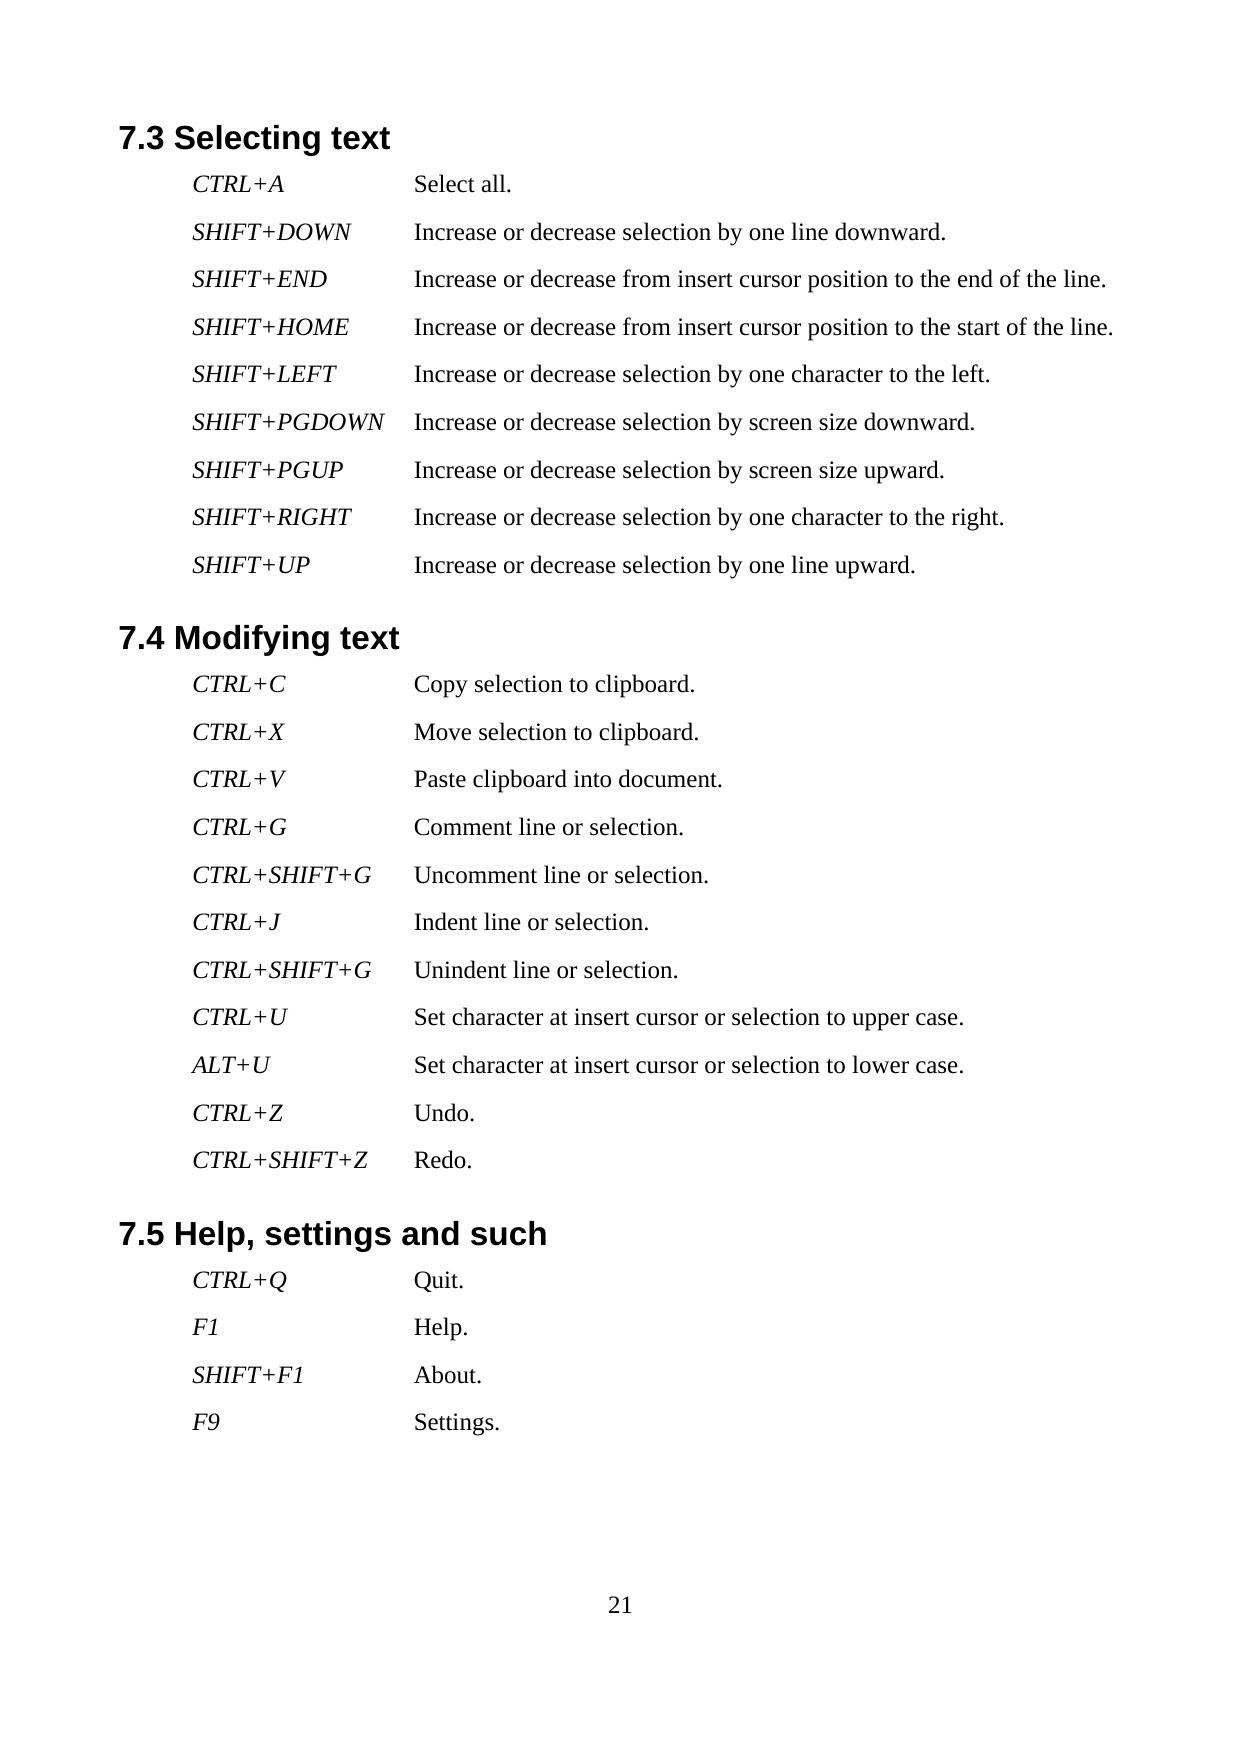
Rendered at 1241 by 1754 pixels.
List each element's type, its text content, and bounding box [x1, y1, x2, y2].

text CTRL+SHIFT+G Uncomment line or selection. [118, 860, 1122, 888]
text SHIFT+DOWN Increase or decrease selection by one line downward. [118, 217, 1122, 245]
text CTRL+G Comment line or selection. [118, 812, 1122, 841]
text CTRL+X Move selection to clipboard. [118, 717, 1122, 746]
text SHIFT+RIGHT Increase or decrease selection by one character to the right. [118, 502, 1122, 531]
text CTRL+SHIFT+Z Redo. [118, 1145, 1122, 1174]
text SHIFT+UP Increase or decrease selection by one line upward. [118, 550, 1122, 579]
text SHIFT+PGUP Increase or decrease selection by screen size upward. [118, 455, 1122, 483]
text CTRL+J Indent line or selection. [118, 907, 1122, 936]
text CTRL+V Paste clipboard into document. [118, 764, 1122, 793]
subtitle 7.3 Selecting text [118, 118, 1122, 157]
subtitle 7.5 Help, settings and such [118, 1214, 1122, 1252]
text CTRL+U Set character at insert cursor or selection to upper case. [118, 1002, 1122, 1031]
text CTRL+A Select all. [118, 169, 1122, 198]
text SHIFT+END Increase or decrease from insert cursor position to the end of the line. [118, 264, 1122, 293]
text SHIFT+PGDOWN Increase or decrease selection by screen size downward. [118, 407, 1122, 436]
text CTRL+Z Undo. [118, 1098, 1122, 1126]
text SHIFT+F1 About. [118, 1360, 1122, 1389]
text CTRL+C Copy selection to clipboard. [118, 669, 1122, 698]
text F1 Help. [118, 1312, 1122, 1341]
text ALT+U Set character at insert cursor or selection to lower case. [118, 1050, 1122, 1079]
text CTRL+Q Quit. [118, 1265, 1122, 1293]
subtitle 7.4 Modifying text [118, 618, 1122, 657]
text F9 Settings. [118, 1407, 1122, 1436]
text CTRL+SHIFT+G Unindent line or selection. [118, 955, 1122, 984]
text SHIFT+LEFT Increase or decrease selection by one character to the left. [118, 359, 1122, 388]
text SHIFT+HOME Increase or decrease from insert cursor position to the start of the line. [118, 312, 1122, 341]
